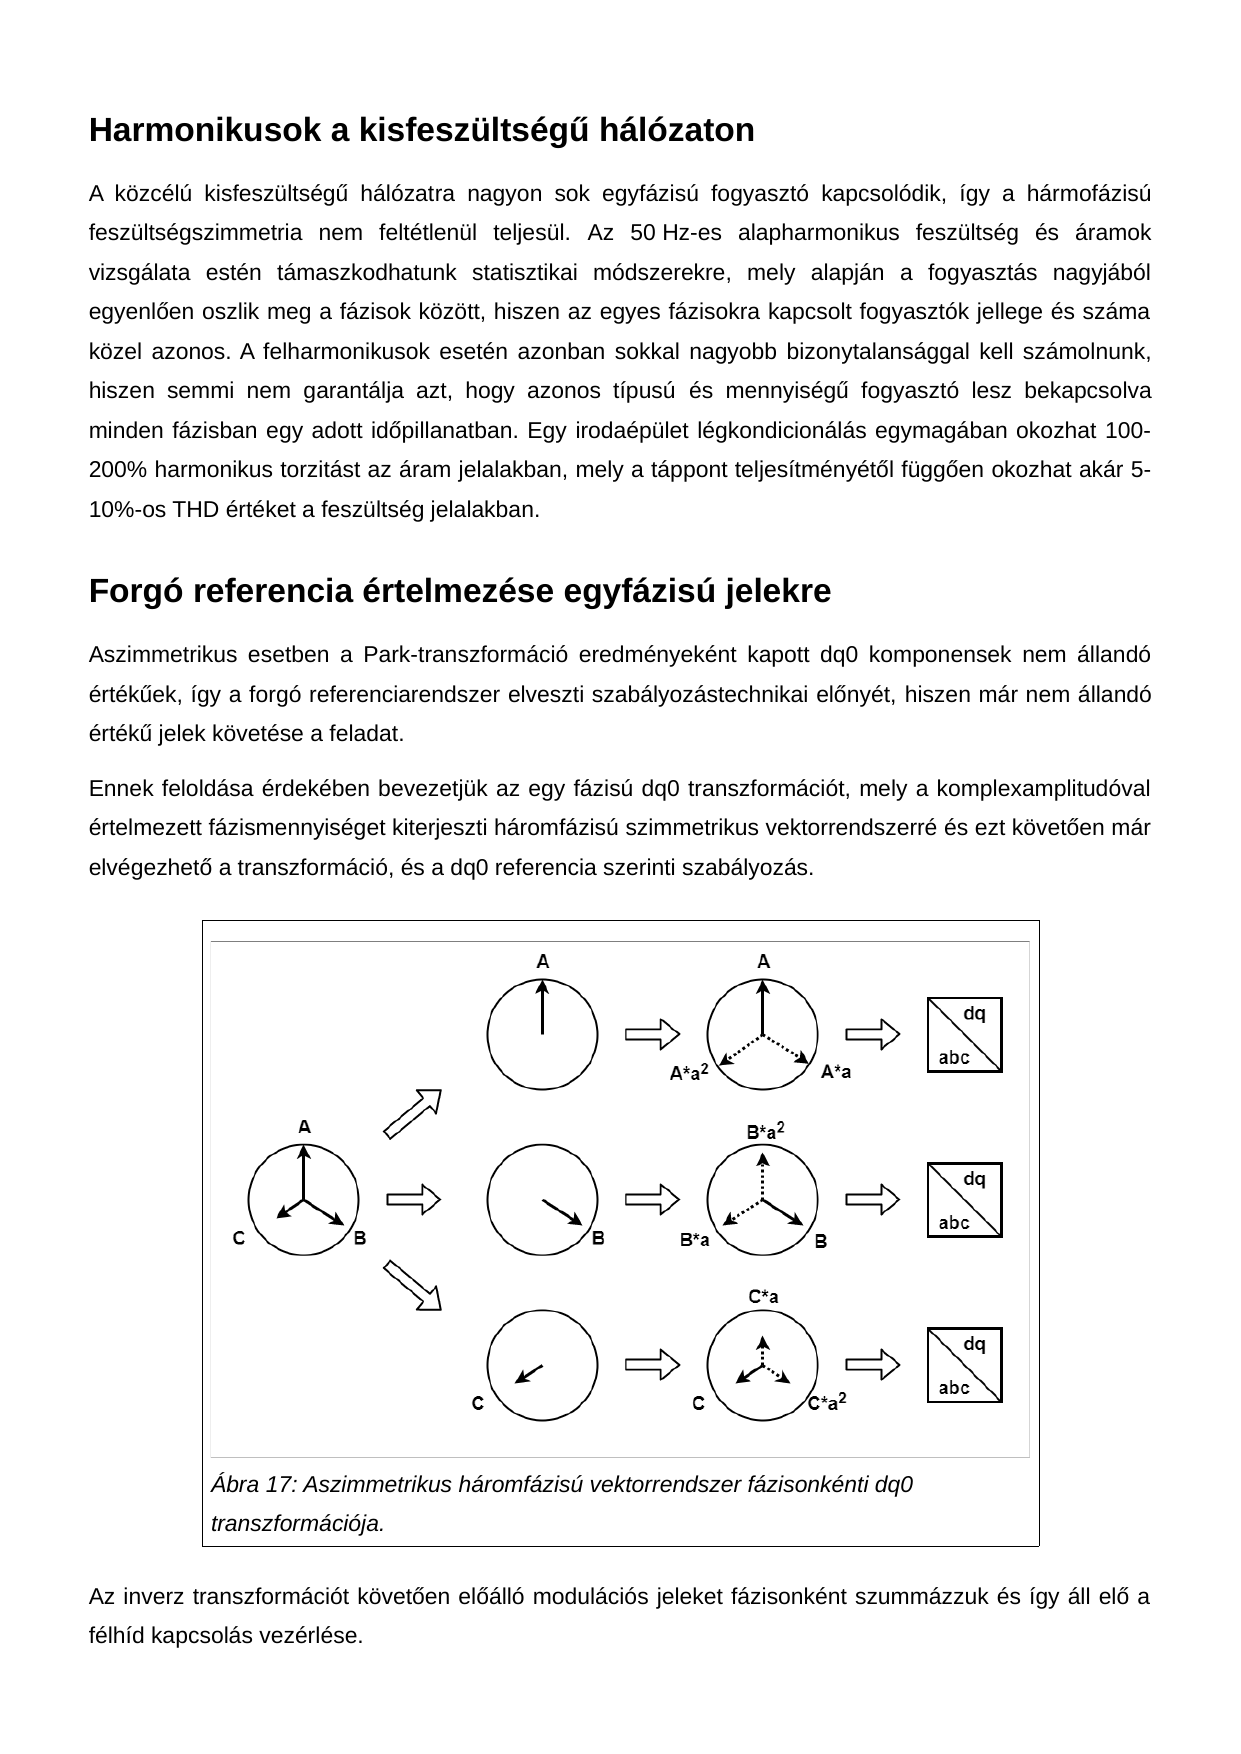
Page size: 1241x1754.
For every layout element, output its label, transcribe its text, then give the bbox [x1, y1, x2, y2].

text Az inverz transzformációt követően előálló modulációs jeleket fázisonként szummázzuk és így áll elő a félhíd kapcsolás vezérlése. [88, 908, 1152, 1649]
subtitle Harmonikusok a kisfeszültségű hálózaton [88, 109, 1152, 148]
text Ennek feloldása érdekében bevezetjük az egy fázisú dq0 transzformációt, mely a komplexamplitudóval értelmezett fázismennyiséget kiterjeszti háromfázisú szimmetrikus vektorrendszerré és ezt követően már elvégezhető a transzformáció, és a dq0 referencia szerinti szabályozás. [88, 775, 1152, 880]
text Ábra 17: Aszimmetrikus háromfázisú vektorrendszer fázisonkénti dq0 transzformációja. [211, 1458, 1030, 1537]
picture [210, 941, 1030, 1458]
text A közcélú kisfeszültségű hálózatra nagyon sok egyfázisú fogyasztó kapcsolódik, így a hármofázisú feszültségszimmetria nem feltétlenül teljesül. Az 50 Hz-es alapharmonikus feszültség és áramok vizsgálata estén támaszkodhatunk statisztikai módszerekre, mely alapján a fogyasztás nagyjából egyenlően oszlik meg a fázisok között, hiszen az egyes fázisokra kapcsolt fogyasztók jellege és száma közel azonos. A felharmonikusok esetén azonban sokkal nagyobb bizonytalansággal kell számolnunk, hiszen semmi nem garantálja azt, hogy azonos típusú és mennyiségű fogyasztó lesz bekapcsolva minden fázisban egy adott időpillanatban. Egy irodaépület légkondicionálás egymagában okozhat 100-200% harmonikus torzitást az áram jelalakban, mely a táppont teljesítményétől függően okozhat akár 5-10%-os THD értéket a feszültség jelalakban. [88, 180, 1152, 522]
text Aszimmetrikus esetben a Park-transzformáció eredményeként kapott dq0 komponensek nem állandó értékűek, így a forgó referenciarendszer elveszti szabályozástechnikai előnyét, hiszen már nem állandó értékű jelek követése a feladat. [88, 641, 1152, 747]
subtitle Forgó referencia értelmezése egyfázisú jelekre [88, 571, 1152, 609]
